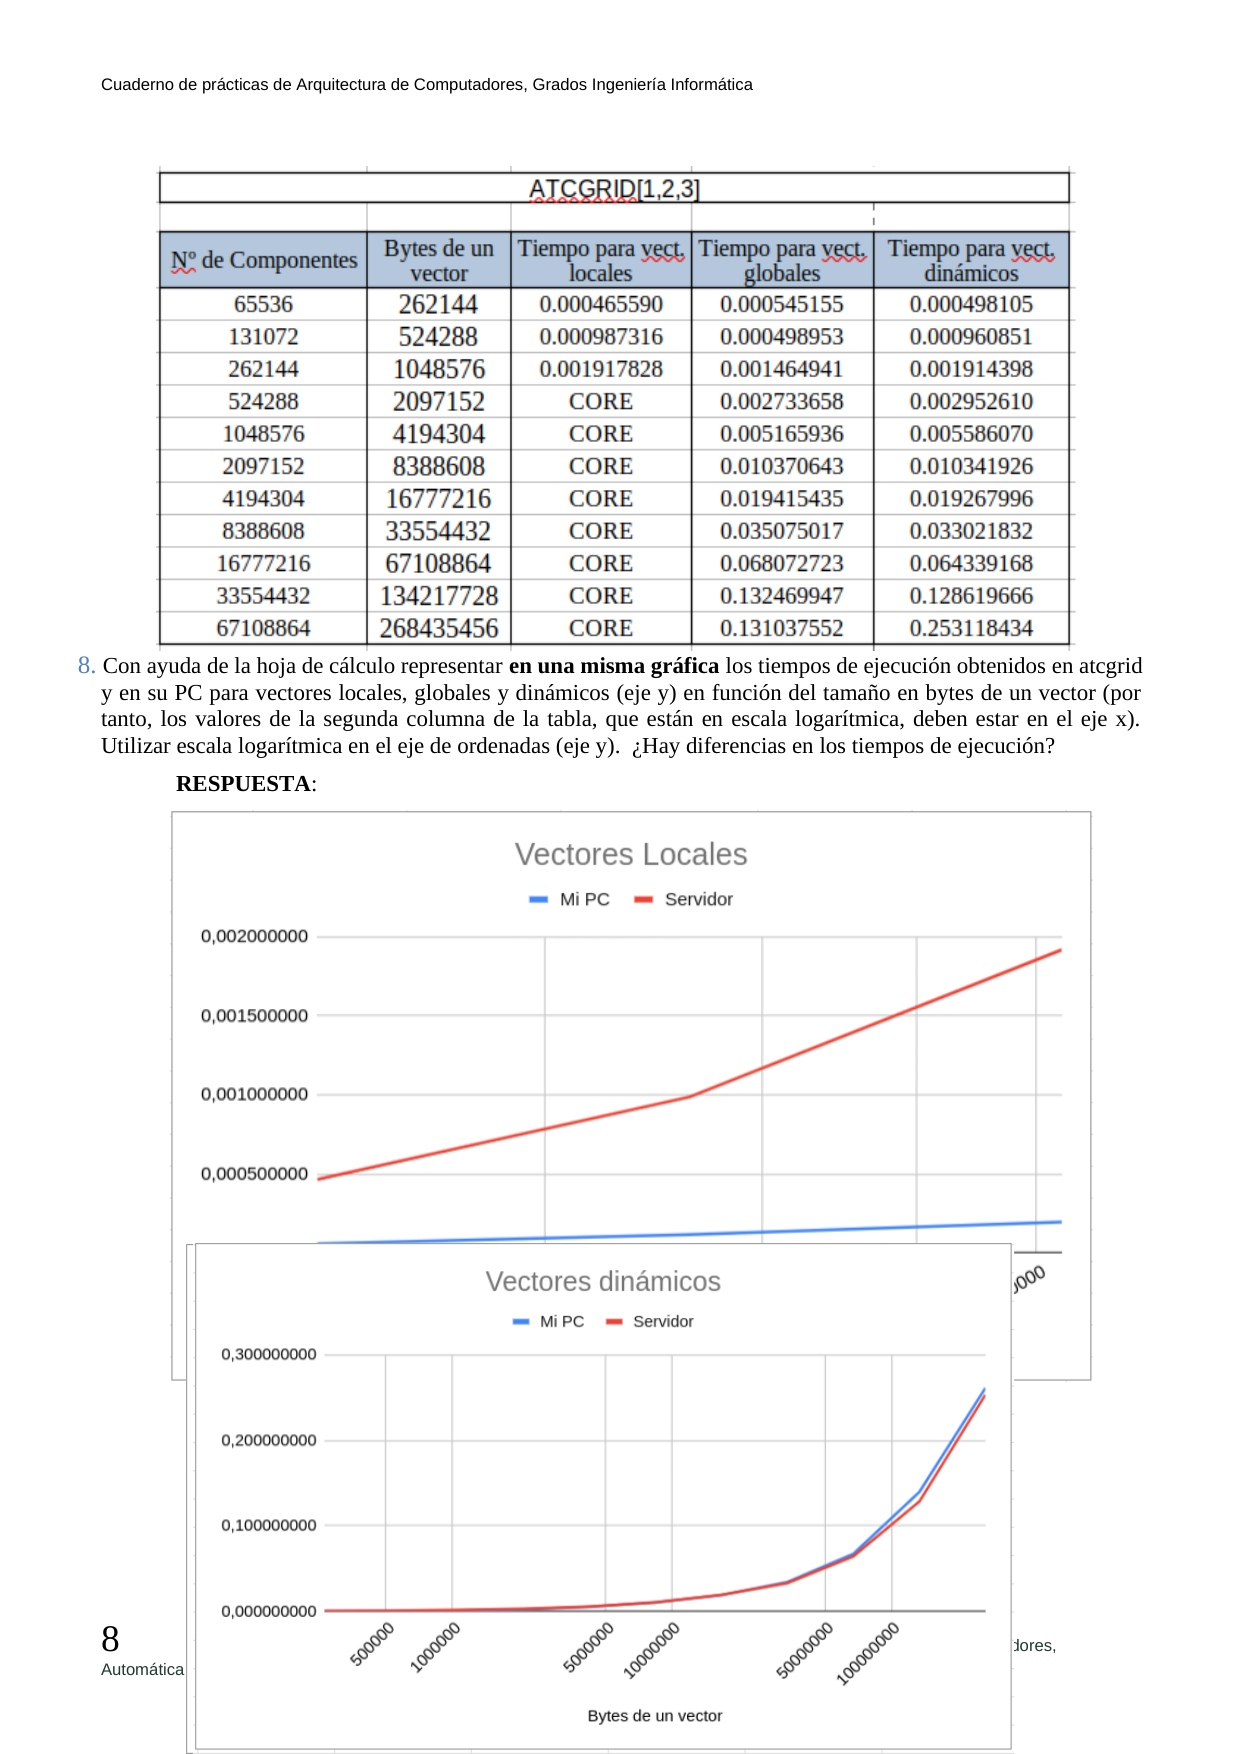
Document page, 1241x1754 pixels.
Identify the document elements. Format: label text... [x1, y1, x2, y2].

picture [156, 166, 1076, 651]
picture [169, 810, 1094, 1754]
list Con ayuda de la hoja de cálculo representar en una misma gráfica los tiempos de ejecución obtenidos en atcgrid y en su PC para vectores locales, globales y dinámicos (eje y) en función del tamaño en bytes de un vector (por tanto, los valores de la segunda columna de la tabla, que están en escala logarítmica, deben estar en el eje x). Utilizar escala logarítmica en el eje de ordenadas (eje y). ¿Hay diferencias en los tiempos de ejecución? [71, 159, 1143, 758]
list RESPUESTA: [176, 771, 1143, 797]
